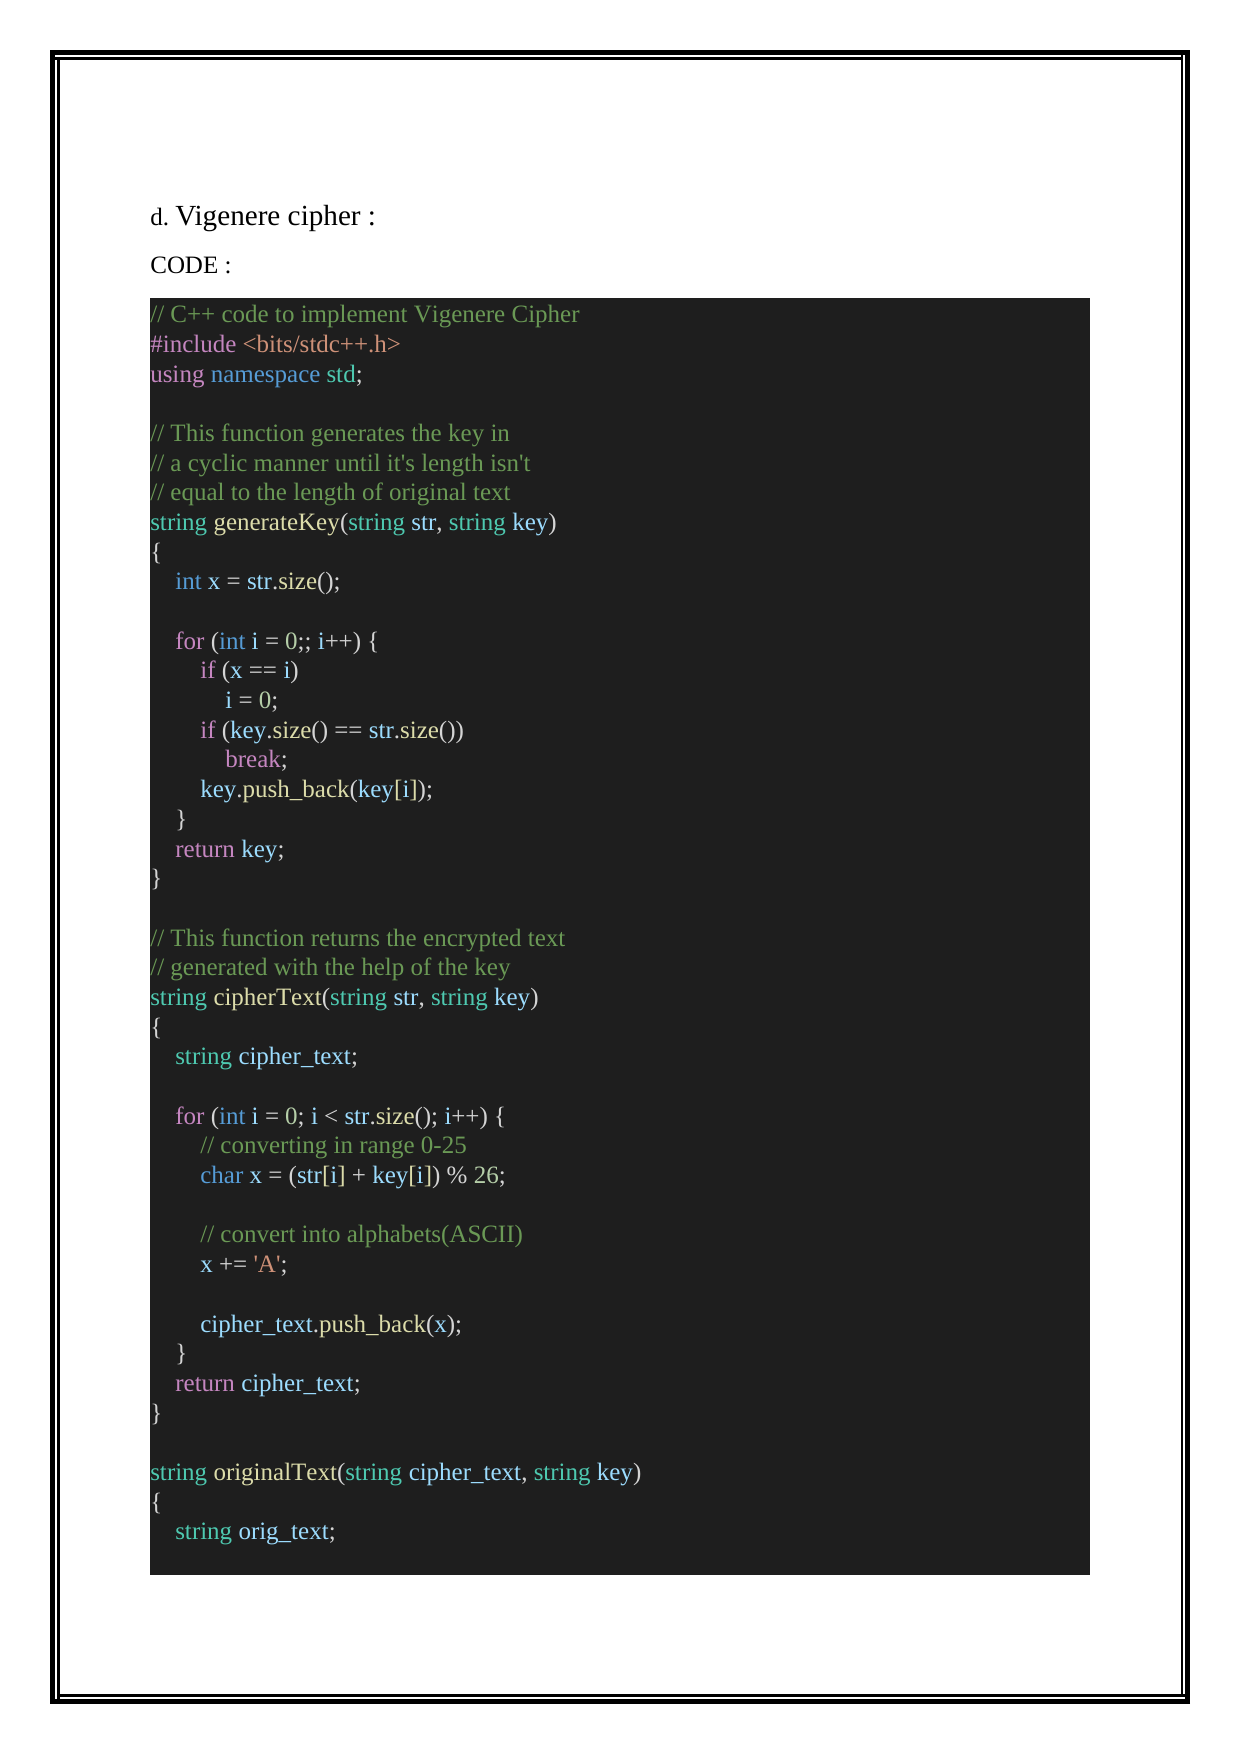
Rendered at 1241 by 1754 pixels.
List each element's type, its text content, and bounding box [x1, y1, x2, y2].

text string orig_text; [150, 1516, 1090, 1545]
text break; [150, 744, 1090, 773]
text string cipherText(string str, string key) [150, 981, 1090, 1011]
text i = 0; [150, 684, 1090, 714]
text x += 'A'; [150, 1248, 1090, 1278]
text string cipher_text; [150, 1041, 1090, 1070]
text // convert into alphabets(ASCII) [150, 1219, 1090, 1248]
text } [150, 862, 1090, 892]
text { [150, 536, 1090, 566]
text char x = (str[i] + key[i]) % 26; [150, 1159, 1090, 1189]
text key.push_back(key[i]); [150, 773, 1090, 803]
text // converting in range 0-25 [150, 1129, 1090, 1159]
text int x = str.size(); [150, 566, 1090, 595]
text // equal to the length of original text [150, 476, 1090, 506]
text { [150, 1486, 1090, 1516]
text return cipher_text; [150, 1367, 1090, 1397]
text if (x == i) [150, 654, 1090, 684]
text if (key.size() == str.size()) [150, 714, 1090, 744]
text d. Vigenere cipher : [150, 198, 1090, 231]
text for (int i = 0; i < str.size(); i++) { [150, 1100, 1090, 1129]
text // This function returns the encrypted text [150, 922, 1090, 951]
text for (int i = 0;; i++) { [150, 625, 1090, 654]
text } [150, 1397, 1090, 1426]
text // a cyclic manner until it's length isn't [150, 447, 1090, 476]
text // generated with the help of the key [150, 951, 1090, 981]
text using namespace std; [150, 358, 1090, 387]
text // C++ code to implement Vigenere Cipher [150, 298, 1090, 328]
text return key; [150, 833, 1090, 862]
text } [150, 1337, 1090, 1367]
text } [150, 803, 1090, 833]
text // This function generates the key in [150, 417, 1090, 447]
text string generateKey(string str, string key) [150, 506, 1090, 536]
text #include <bits/stdc++.h> [150, 328, 1090, 358]
text string originalText(string cipher_text, string key) [150, 1456, 1090, 1486]
text cipher_text.push_back(x); [150, 1308, 1090, 1337]
text { [150, 1011, 1090, 1041]
text CODE : [150, 251, 1090, 279]
